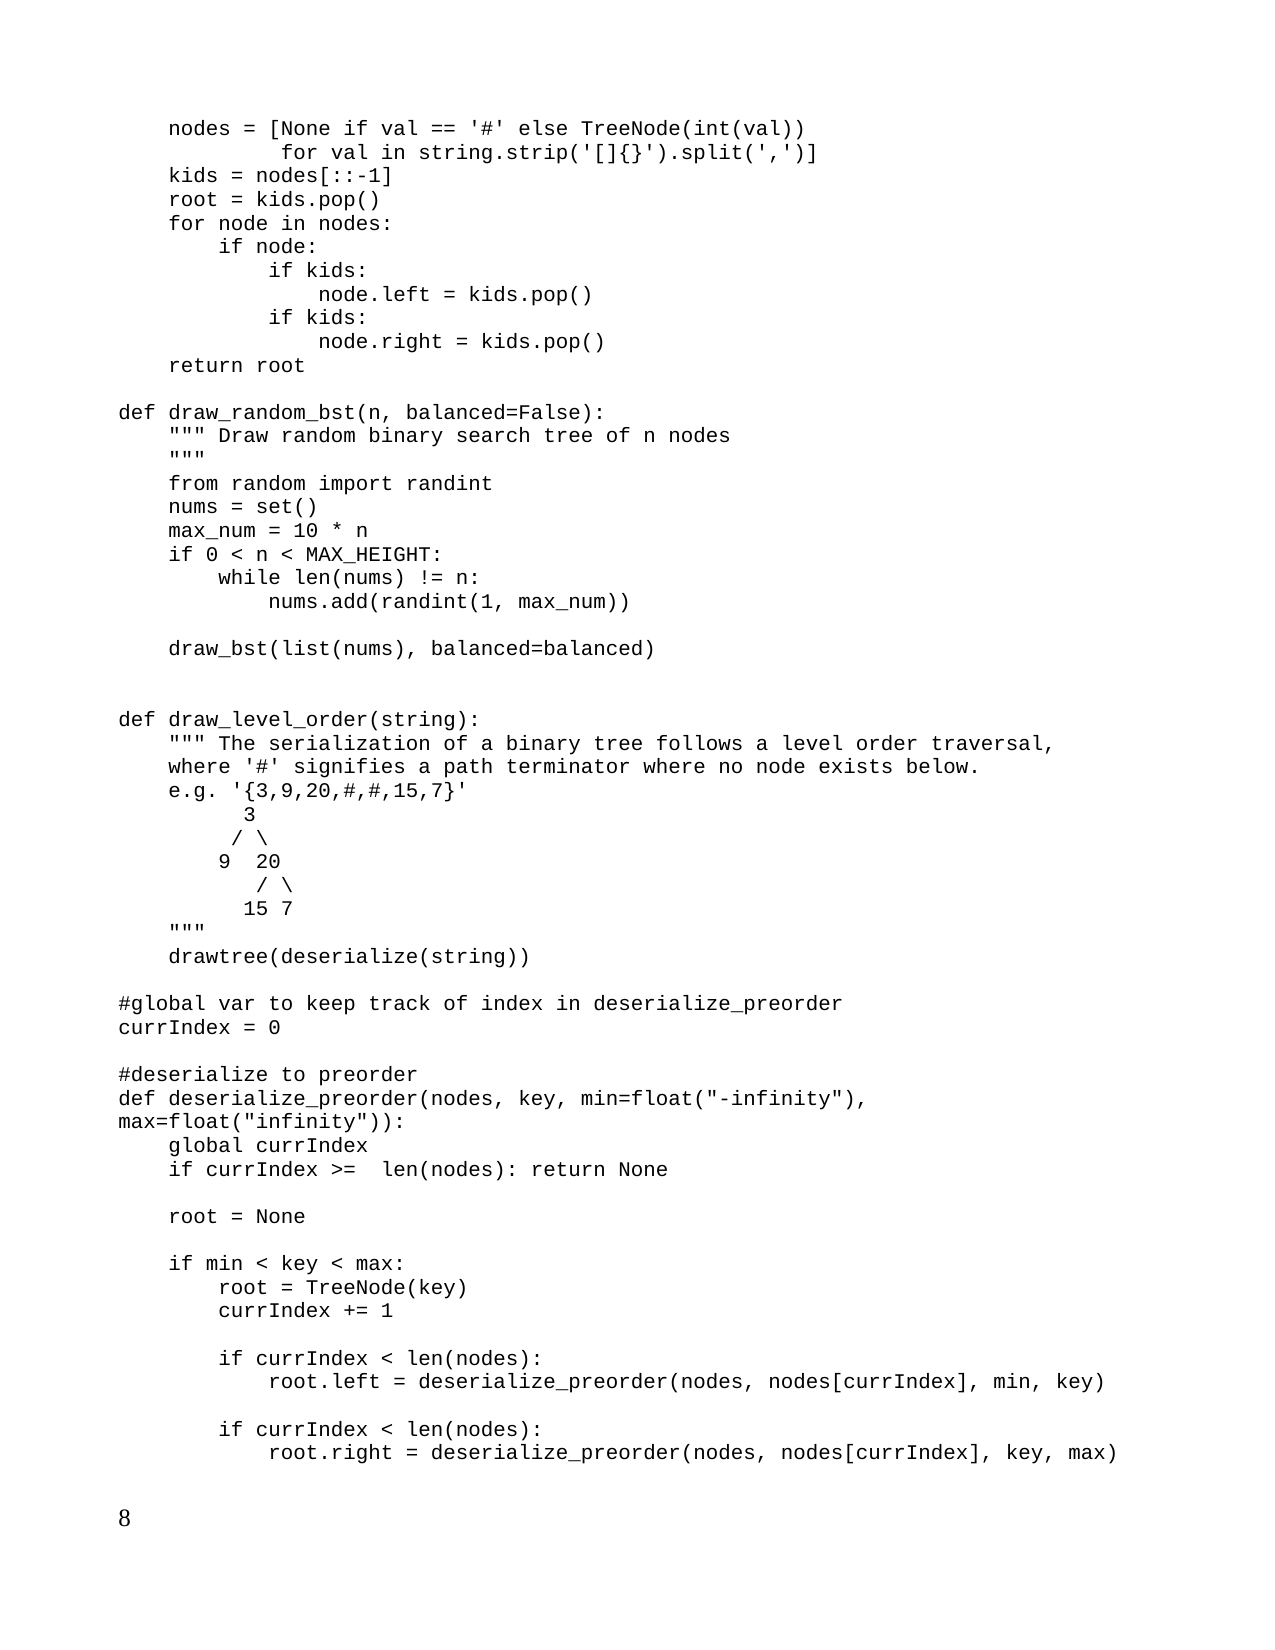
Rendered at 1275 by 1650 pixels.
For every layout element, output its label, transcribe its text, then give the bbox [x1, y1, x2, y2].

text nodes = [None if val == '#' else TreeNode(int(val)) for val in string.strip('[]{}').split(',')] kids = nodes[::-1] root = kids.pop() for node in nodes: if node: if kids: node.left = kids.pop() if kids: node.right = kids.pop() return root def draw_random_bst(n, balanced=False): """ Draw random binary search tree of n nodes """ from random import randint nums = set() max_num = 10 * n if 0 < n < MAX_HEIGHT: while len(nums) != n: nums.add(randint(1, max_num)) draw_bst(list(nums), balanced=balanced) def draw_level_order(string): """ The serialization of a binary tree follows a level order traversal, where '#' signifies a path terminator where no node exists below. e.g. '{3,9,20,#,#,15,7}' 3 / \ 9 20 / \ 15 7 """ drawtree(deserialize(string)) #global var to keep track of index in deserialize_preorder currIndex = 0 #deserialize to preorder def deserialize_preorder(nodes, key, min=float("-infinity"), max=float("infinity")): global currIndex if currIndex >= len(nodes): return None root = None if min < key < max: root = TreeNode(key) currIndex += 1 if currIndex < len(nodes): root.left = deserialize_preorder(nodes, nodes[currIndex], min, key) if currIndex < len(nodes): root.right = deserialize_preorder(nodes, nodes[currIndex], key, max) [118, 118, 1157, 1466]
